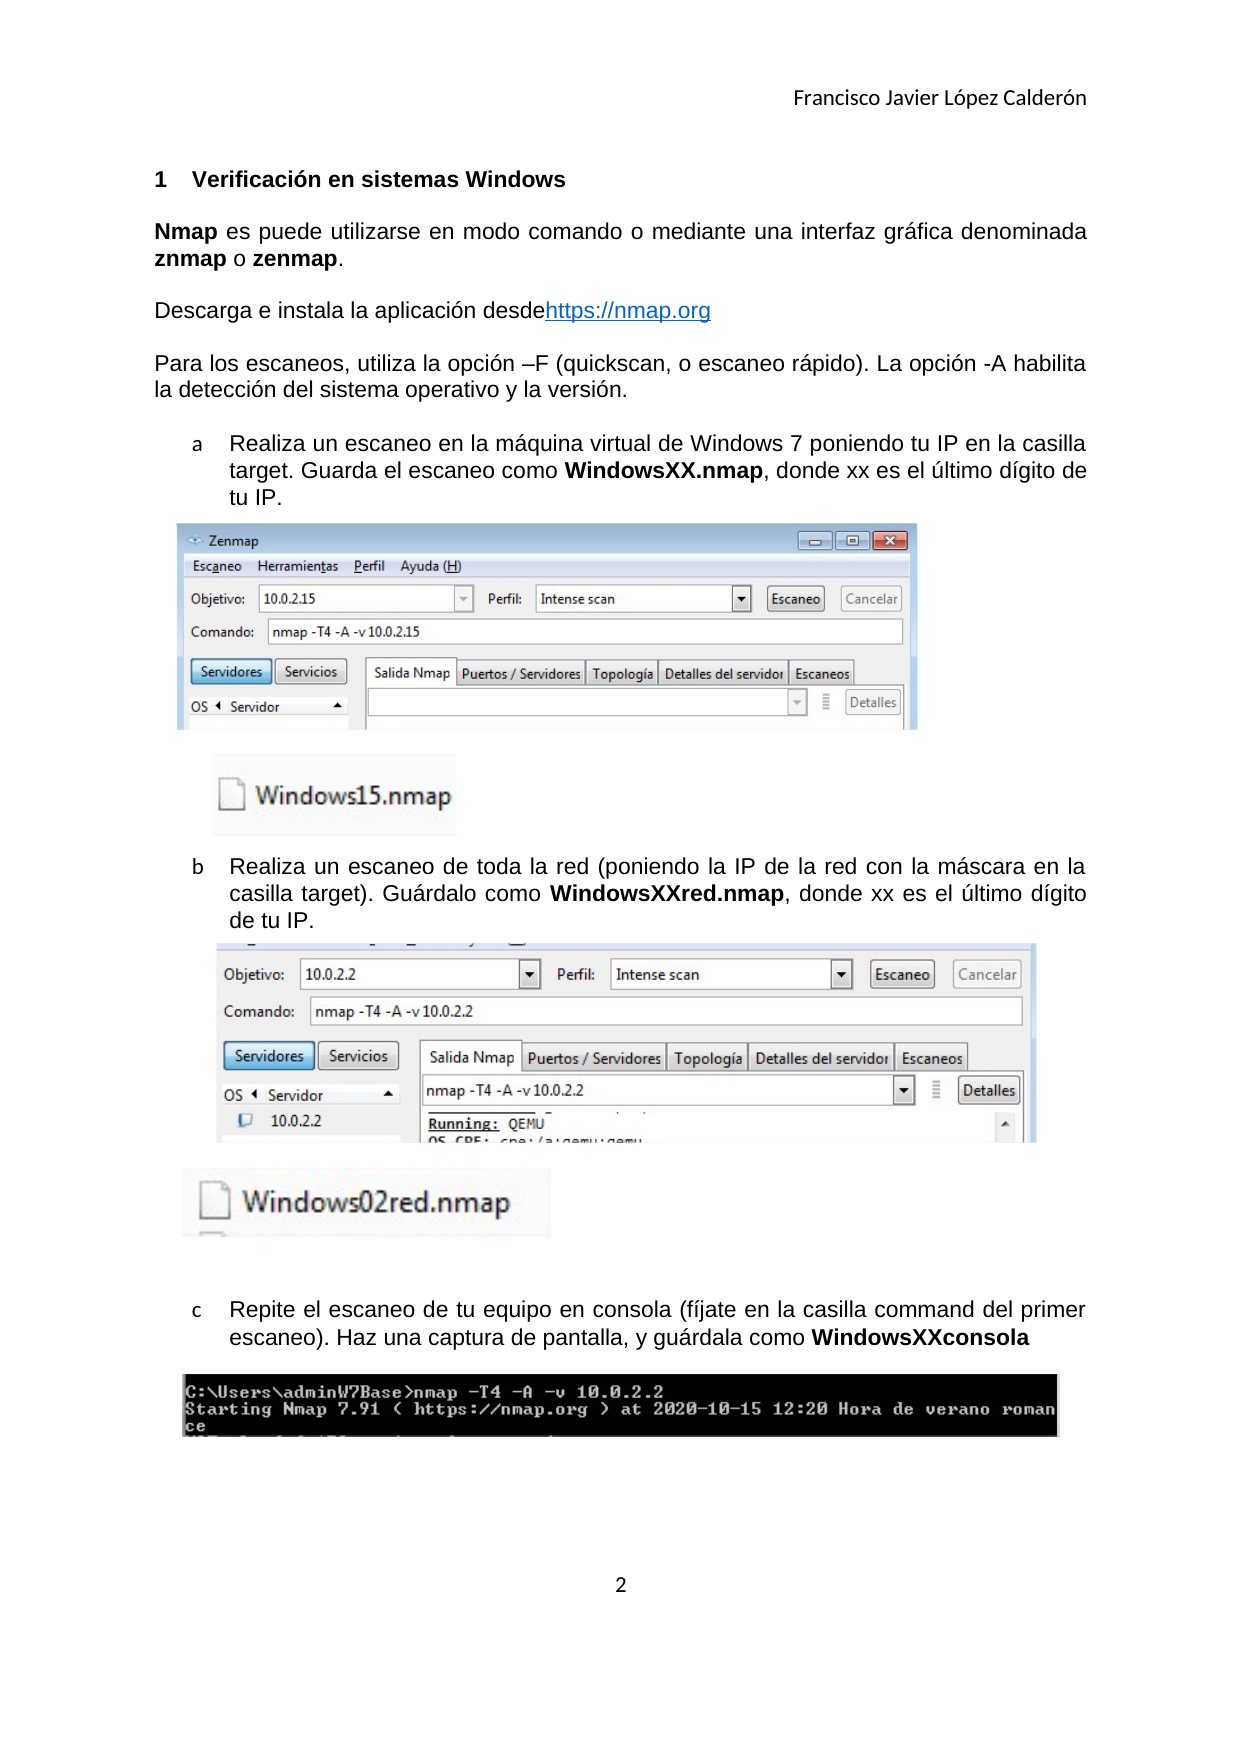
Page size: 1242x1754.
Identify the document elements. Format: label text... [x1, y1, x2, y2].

text Para los escaneos, utiliza la opción –F (quickscan, o escaneo rápido). La opción -A habilita la detección del sistema operativo y la versión. [154, 350, 1087, 403]
text Descarga e instala la aplicación desdehttps://nmap.org [154, 297, 1087, 324]
picture [212, 754, 457, 836]
list Repite el escaneo de tu equipo en consola (fíjate en la casilla command del primer escaneo). Haz una captura de pantalla, y guárdala como WindowsXXconsola [192, 1296, 1087, 1350]
picture [182, 1374, 1060, 1437]
text Nmap es puede utilizarse en modo comando o mediante una interfaz gráfica denominada znmap o zenmap. [154, 218, 1087, 271]
picture [181, 1168, 552, 1237]
list Realiza un escaneo en la máquina virtual de Windows 7 poniendo tu IP en la casilla target. Guarda el escaneo como WindowsXX.nmap, donde xx es el último dígito de tu IP. [192, 429, 1087, 510]
picture [216, 943, 1037, 1143]
picture [176, 523, 918, 730]
list Realiza un escaneo de toda la red (poniendo la IP de la red con la máscara en la casilla target). Guárdalo como WindowsXXred.nmap, donde xx es el último dígito de tu IP. [192, 852, 1087, 933]
list Verificación en sistemas Windows [154, 166, 1087, 192]
